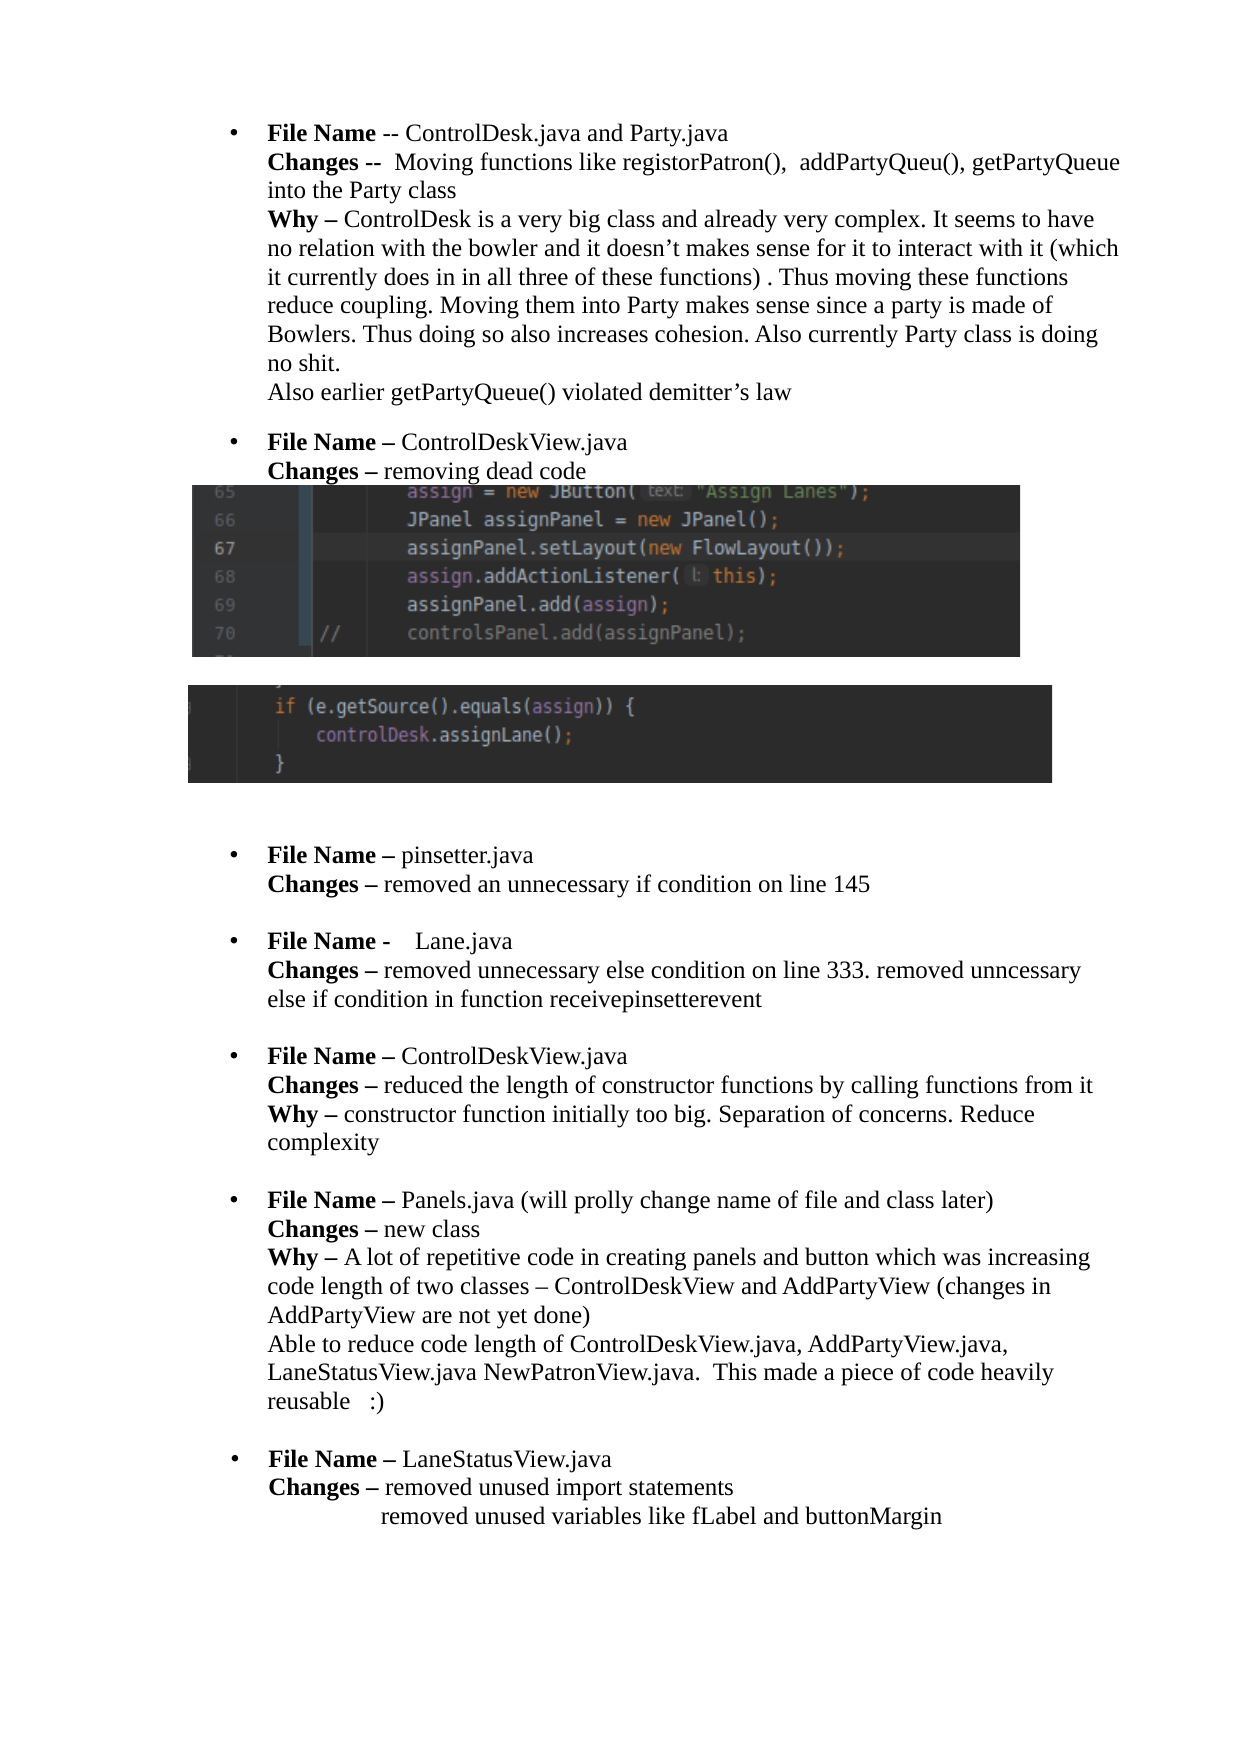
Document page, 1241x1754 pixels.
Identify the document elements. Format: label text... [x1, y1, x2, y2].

list Also earlier getPartyQueue() violated demitter’s law [229, 377, 1122, 406]
list Changes – removing dead code [229, 456, 1122, 485]
list Changes – removed an unnecessary if condition on line 145 [229, 869, 1122, 897]
list Why – ControlDesk is a very big class and already very complex. It seems to have no relation with the bowler and it doesn’t makes sense for it to interact with it (which it currently does in in all three of these functions) . Thus moving these functions reduce coupling. Moving them into Party makes sense since a party is made of Bowlers. Thus doing so also increases cohesion. Also currently Party class is doing no shit. [229, 204, 1122, 377]
list removed unused variables like fLabel and buttonMargin [343, 1501, 1122, 1530]
list File Name – pinsetter.java [229, 840, 1122, 869]
list File Name – LaneStatusView.java [231, 1444, 1122, 1472]
list File Name - Lane.java [229, 926, 1122, 955]
picture [192, 485, 1020, 657]
list Able to reduce code length of ControlDeskView.java, AddPartyView.java, LaneStatusView.java NewPatronView.java. This made a piece of code heavily reusable :) [229, 1329, 1122, 1415]
list File Name – ControlDeskView.java [229, 1041, 1122, 1070]
list File Name – Panels.java (will prolly change name of file and class later) [229, 1185, 1122, 1214]
list File Name -- ControlDesk.java and Party.java [229, 118, 1122, 147]
list File Name – ControlDeskView.java [229, 427, 1122, 456]
list Changes -- Moving functions like registorPatron(), addPartyQueu(), getPartyQueue into the Party class [229, 147, 1122, 204]
list Changes – removed unused import statements [231, 1472, 1122, 1501]
list Why – A lot of repetitive code in creating panels and button which was increasing code length of two classes – ControlDeskView and AddPartyView (changes in AddPartyView are not yet done) [229, 1242, 1122, 1329]
picture [188, 685, 1053, 783]
list Changes – removed unnecessary else condition on line 333. removed unncessary else if condition in function receivepinsetterevent [229, 955, 1122, 1012]
list Changes – reduced the length of constructor functions by calling functions from it [229, 1070, 1122, 1099]
list Why – constructor function initially too big. Separation of concerns. Reduce complexity [229, 1099, 1122, 1156]
list Changes – new class [229, 1214, 1122, 1242]
